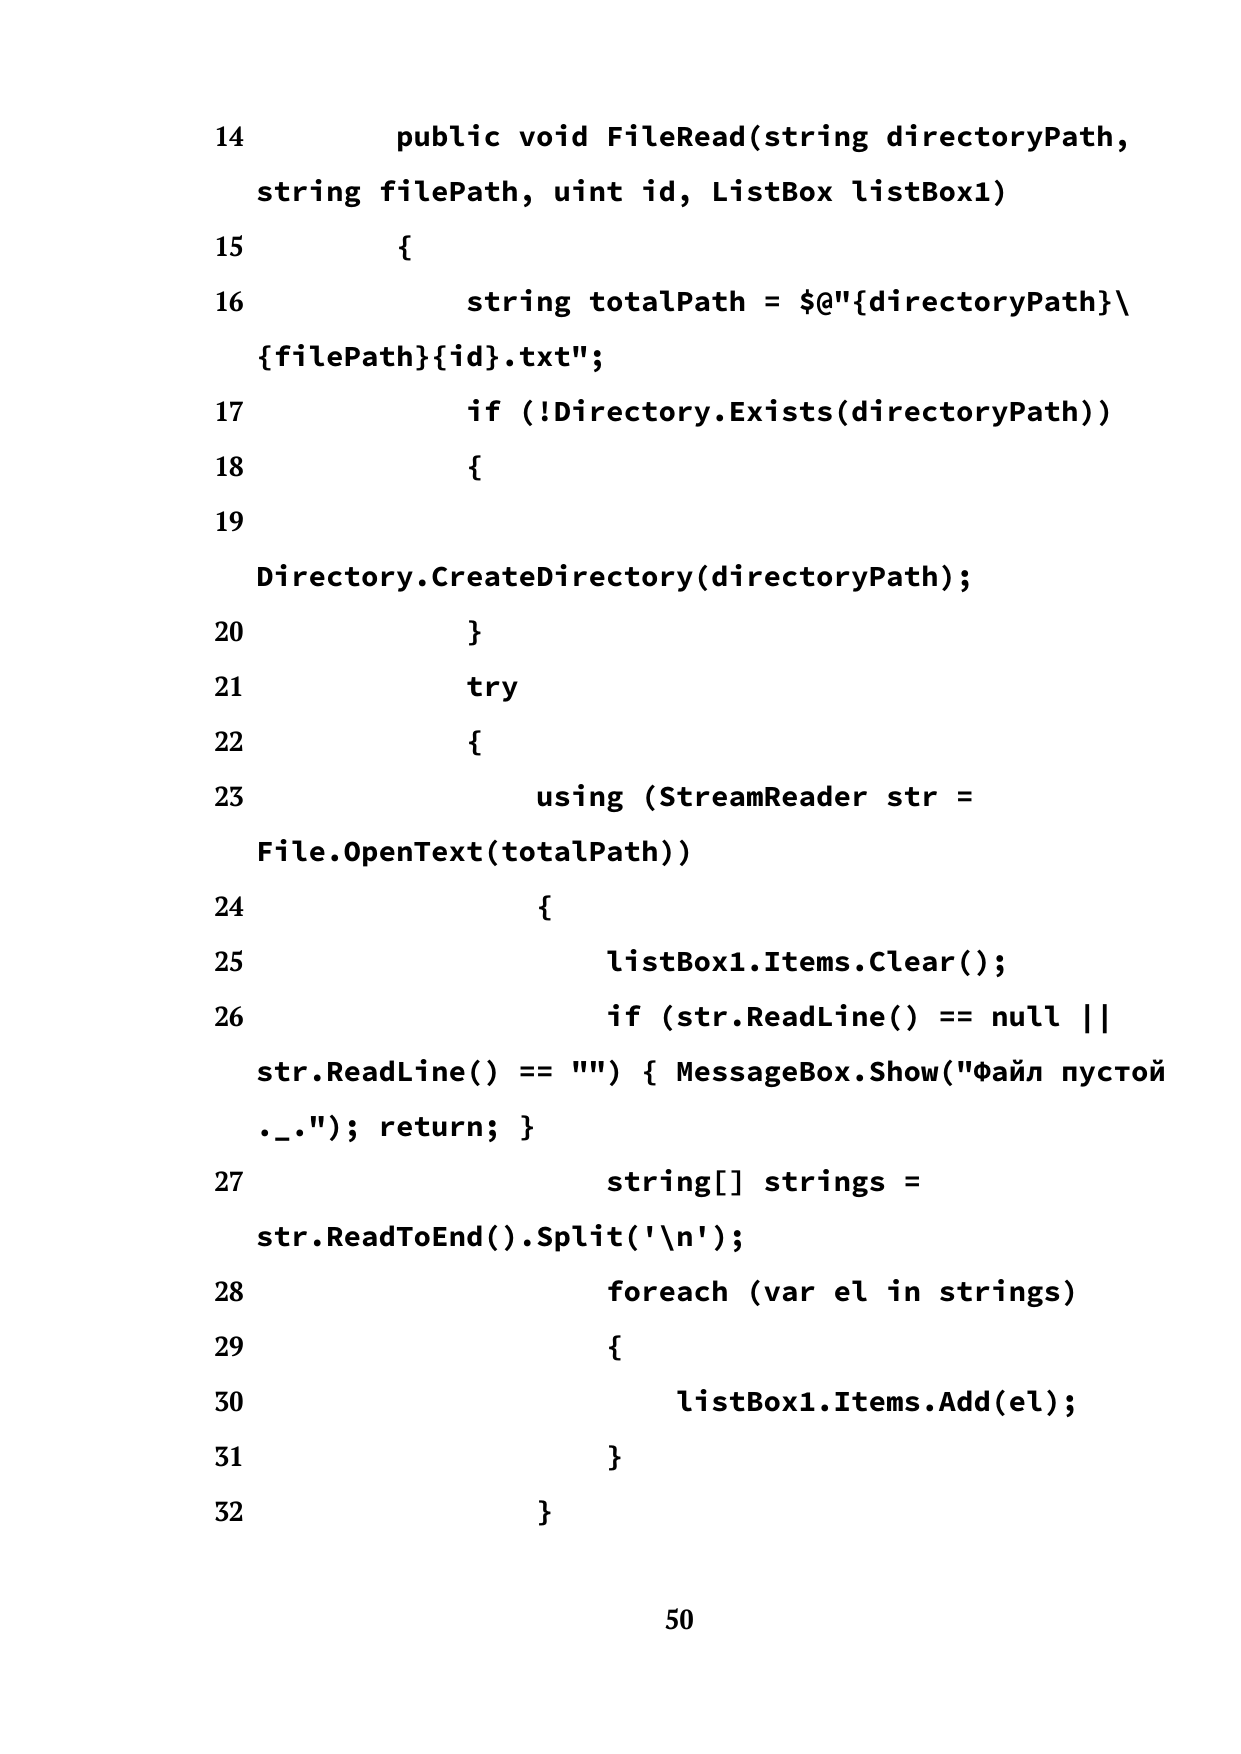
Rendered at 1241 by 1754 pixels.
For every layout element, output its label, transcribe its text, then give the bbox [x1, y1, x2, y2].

list listBox1.Items.Add(el); [214, 1383, 1181, 1420]
list public void FileRead(string directoryPath, string filePath, uint id, ListBox listBox1) [214, 118, 1181, 210]
list { [214, 1328, 1181, 1365]
list } [214, 1438, 1181, 1475]
list string[] strings = str.ReadToEnd().Split('\n'); [214, 1163, 1181, 1255]
list { [214, 723, 1181, 760]
list foreach (var el in strings) [214, 1273, 1181, 1310]
list string totalPath = $@"{directoryPath}\{filePath}{id}.txt"; [214, 283, 1181, 375]
list { [214, 888, 1181, 925]
list { [214, 448, 1181, 485]
list try [214, 668, 1181, 705]
list Directory.CreateDirectory(directoryPath); [214, 503, 1181, 595]
list } [214, 1493, 1181, 1530]
list using (StreamReader str = File.OpenText(totalPath)) [214, 778, 1181, 870]
list } [214, 613, 1181, 650]
list listBox1.Items.Clear(); [214, 943, 1181, 980]
list if (str.ReadLine() == null || str.ReadLine() == "") { MessageBox.Show("Файл пустой ._."); return; } [214, 998, 1181, 1145]
list if (!Directory.Exists(directoryPath)) [214, 393, 1181, 430]
list { [214, 228, 1181, 265]
